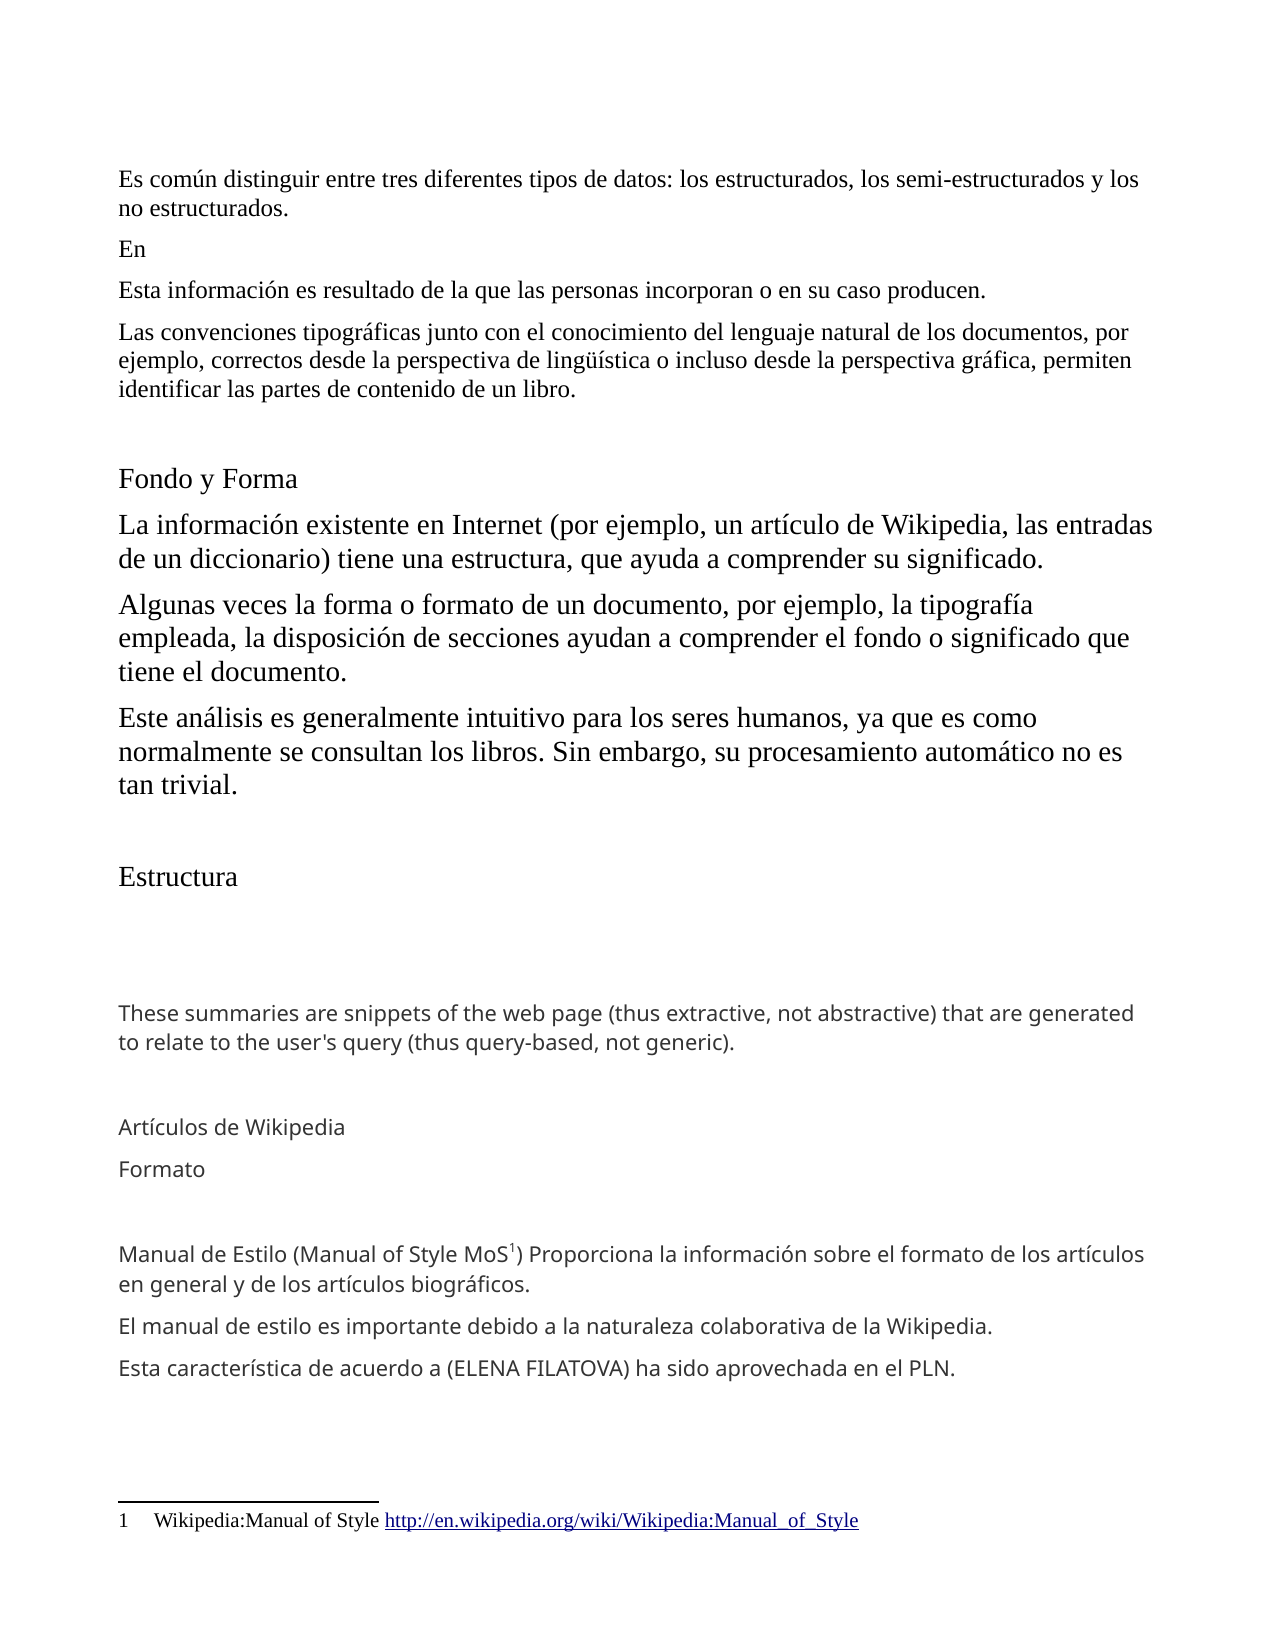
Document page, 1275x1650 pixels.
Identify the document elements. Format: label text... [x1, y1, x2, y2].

text Wikipedia:Manual of Style http://en.wikipedia.org/wiki/Wikipedia:Manual_of_Style [118, 1508, 1157, 1532]
text Este análisis es generalmente intuitivo para los seres humanos, ya que es como normalmente se consultan los libros. Sin embargo, su procesamiento automático no es tan trivial. [118, 700, 1157, 801]
text El manual de estilo es importante debido a la naturaleza colaborativa de la Wikipedia. [118, 1311, 1157, 1341]
text Estructura [118, 859, 1157, 893]
text Algunas veces la forma o formato de un documento, por ejemplo, la tipografía empleada, la disposición de secciones ayudan a comprender el fondo o significado que tiene el documento. [118, 587, 1157, 688]
text Las convenciones tipográficas junto con el conocimiento del lenguaje natural de los documentos, por ejemplo, correctos desde la perspectiva de lingüística o incluso desde la perspectiva gráfica, permiten identificar las partes de contenido de un libro. [118, 317, 1157, 403]
text Esta información es resultado de la que las personas incorporan o en su caso producen. [118, 275, 1157, 304]
text Esta característica de acuerdo a (ELENA FILATOVA) ha sido aprovechada en el PLN. [118, 1353, 1157, 1383]
text Artículos de Wikipedia [118, 1112, 1157, 1142]
text Es común distinguir entre tres diferentes tipos de datos: los estructurados, los semi-estructurados y los no estructurados. [118, 164, 1157, 222]
text Fondo y Forma [118, 461, 1157, 495]
text Formato [118, 1154, 1157, 1184]
text En [118, 234, 1157, 263]
text La información existente en Internet (por ejemplo, un artículo de Wikipedia, las entradas de un diccionario) tiene una estructura, que ayuda a comprender su significado. [118, 507, 1157, 574]
text These summaries are snippets of the web page (thus extractive, not abstractive) that are generated to relate to the user's query (thus query-based, not generic). [118, 997, 1157, 1057]
text Manual de Estilo (Manual of Style MoS) Proporciona la información sobre el formato de los artículos en general y de los artículos biográficos. [118, 1239, 1157, 1298]
